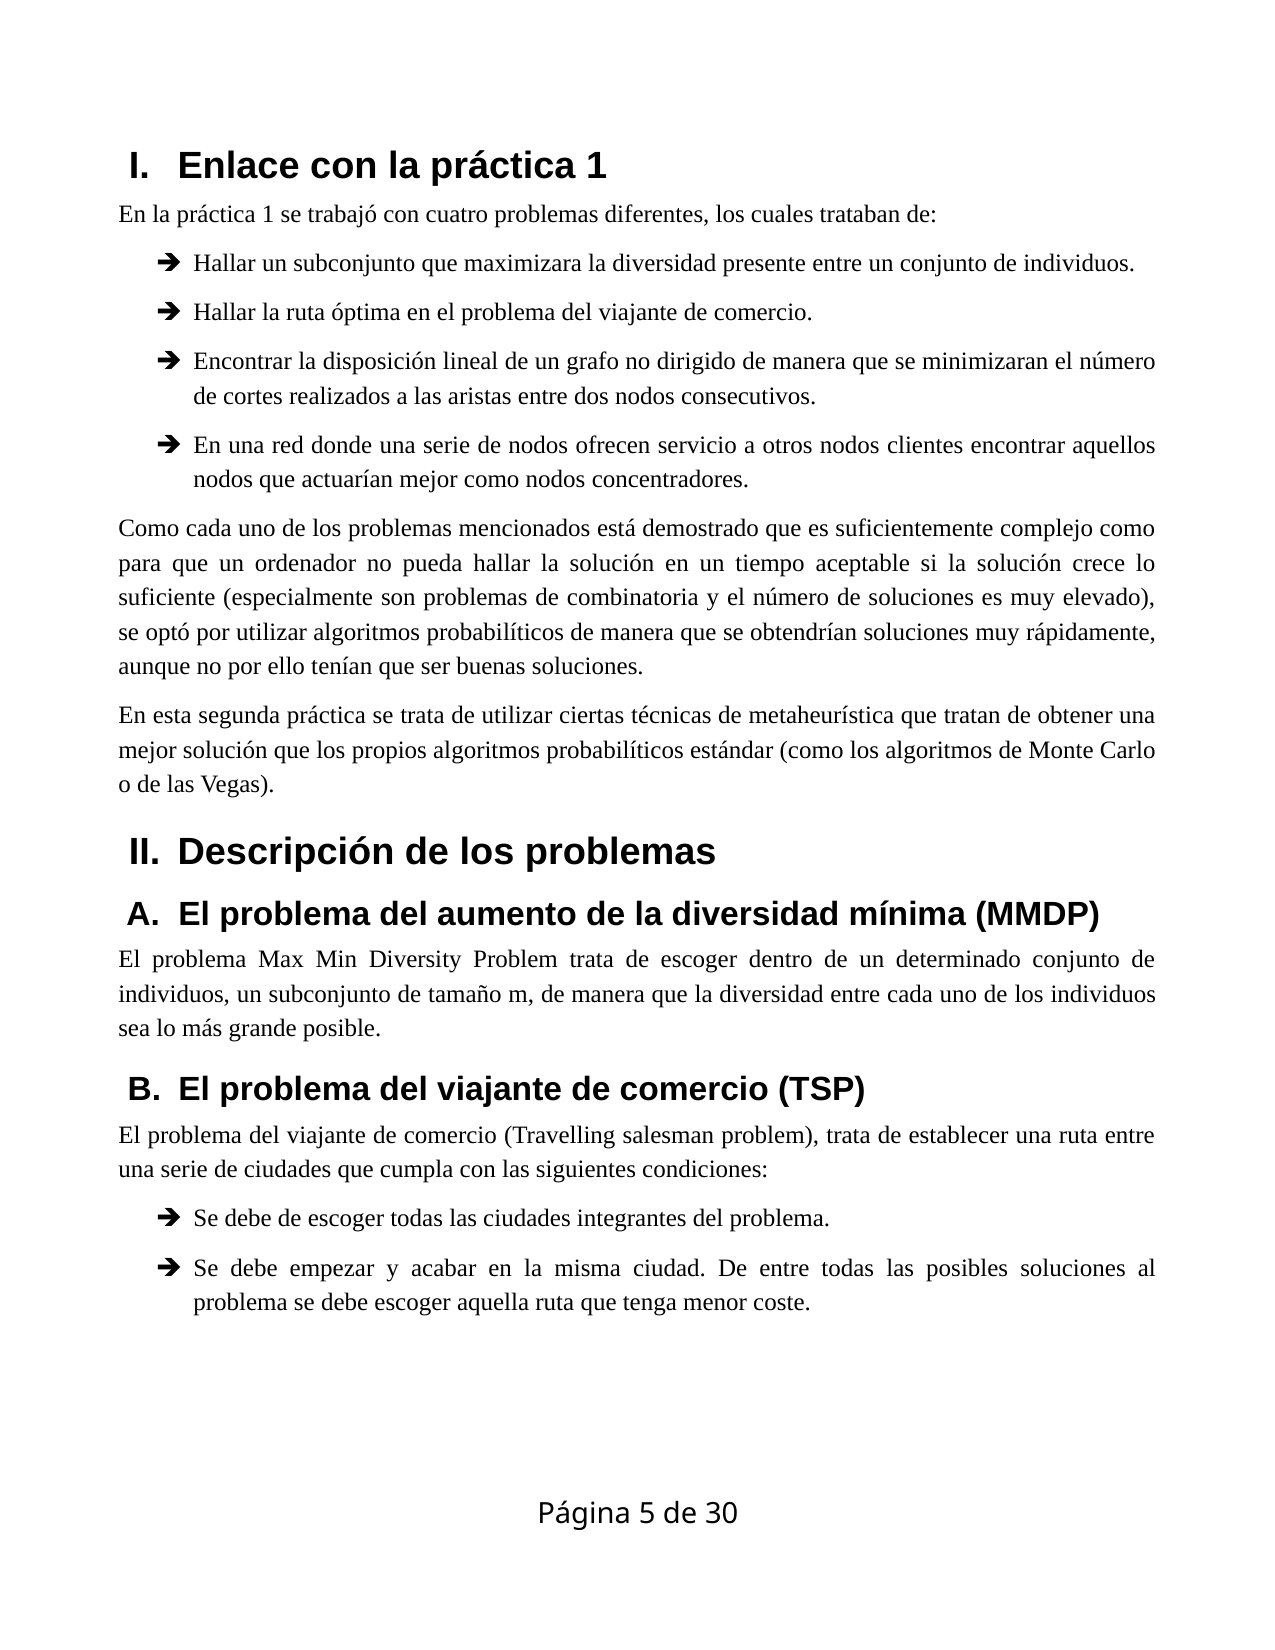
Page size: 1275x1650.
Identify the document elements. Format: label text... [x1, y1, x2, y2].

subtitle Enlace con la práctica 1 [118, 143, 1157, 187]
subtitle Descripción de los problemas [118, 829, 1157, 873]
text El problema del viajante de comercio (Travelling salesman problem), trata de establecer una ruta entre una serie de ciudades que cumpla con las siguientes condiciones: [118, 1120, 1157, 1183]
list Encontrar la disposición lineal de un grafo no dirigido de manera que se minimizaran el número de cortes realizados a las aristas entre dos nodos consecutivos. [156, 346, 1157, 410]
list En una red donde una serie de nodos ofrecen servicio a otros nodos clientes encontrar aquellos nodos que actuarían mejor como nodos concentradores. [156, 430, 1157, 493]
list Hallar un subconjunto que maximizara la diversidad presente entre un conjunto de individuos. [156, 248, 1157, 277]
text El problema Max Min Diversity Problem trata de escoger dentro de un determinado conjunto de individuos, un subconjunto de tamaño m, de manera que la diversidad entre cada uno de los individuos sea lo más grande posible. [118, 944, 1157, 1042]
text En esta segunda práctica se trata de utilizar ciertas técnicas de metaheurística que tratan de obtener una mejor solución que los propios algoritmos probabilíticos estándar (como los algoritmos de Monte Carlo o de las Vegas). [118, 701, 1157, 798]
text En la práctica 1 se trabajó con cuatro problemas diferentes, los cuales trataban de: [118, 199, 1157, 228]
subtitle El problema del aumento de la diversidad mínima (MMDP) [118, 893, 1157, 932]
subtitle El problema del viajante de comercio (TSP) [118, 1069, 1157, 1107]
list Se debe empezar y acabar en la misma ciudad. De entre todas las posibles soluciones al problema se debe escoger aquella ruta que tenga menor coste. [156, 1253, 1157, 1316]
text Como cada uno de los problemas mencionados está demostrado que es suficientemente complejo como para que un ordenador no pueda hallar la solución en un tiempo aceptable si la solución crece lo suficiente (especialmente son problemas de combinatoria y el número de soluciones es muy elevado), se optó por utilizar algoritmos probabilíticos de manera que se obtendrían soluciones muy rápidamente, aunque no por ello tenían que ser buenas soluciones. [118, 513, 1157, 680]
list Hallar la ruta óptima en el problema del viajante de comercio. [156, 297, 1157, 326]
list Se debe de escoger todas las ciudades integrantes del problema. [156, 1203, 1157, 1232]
